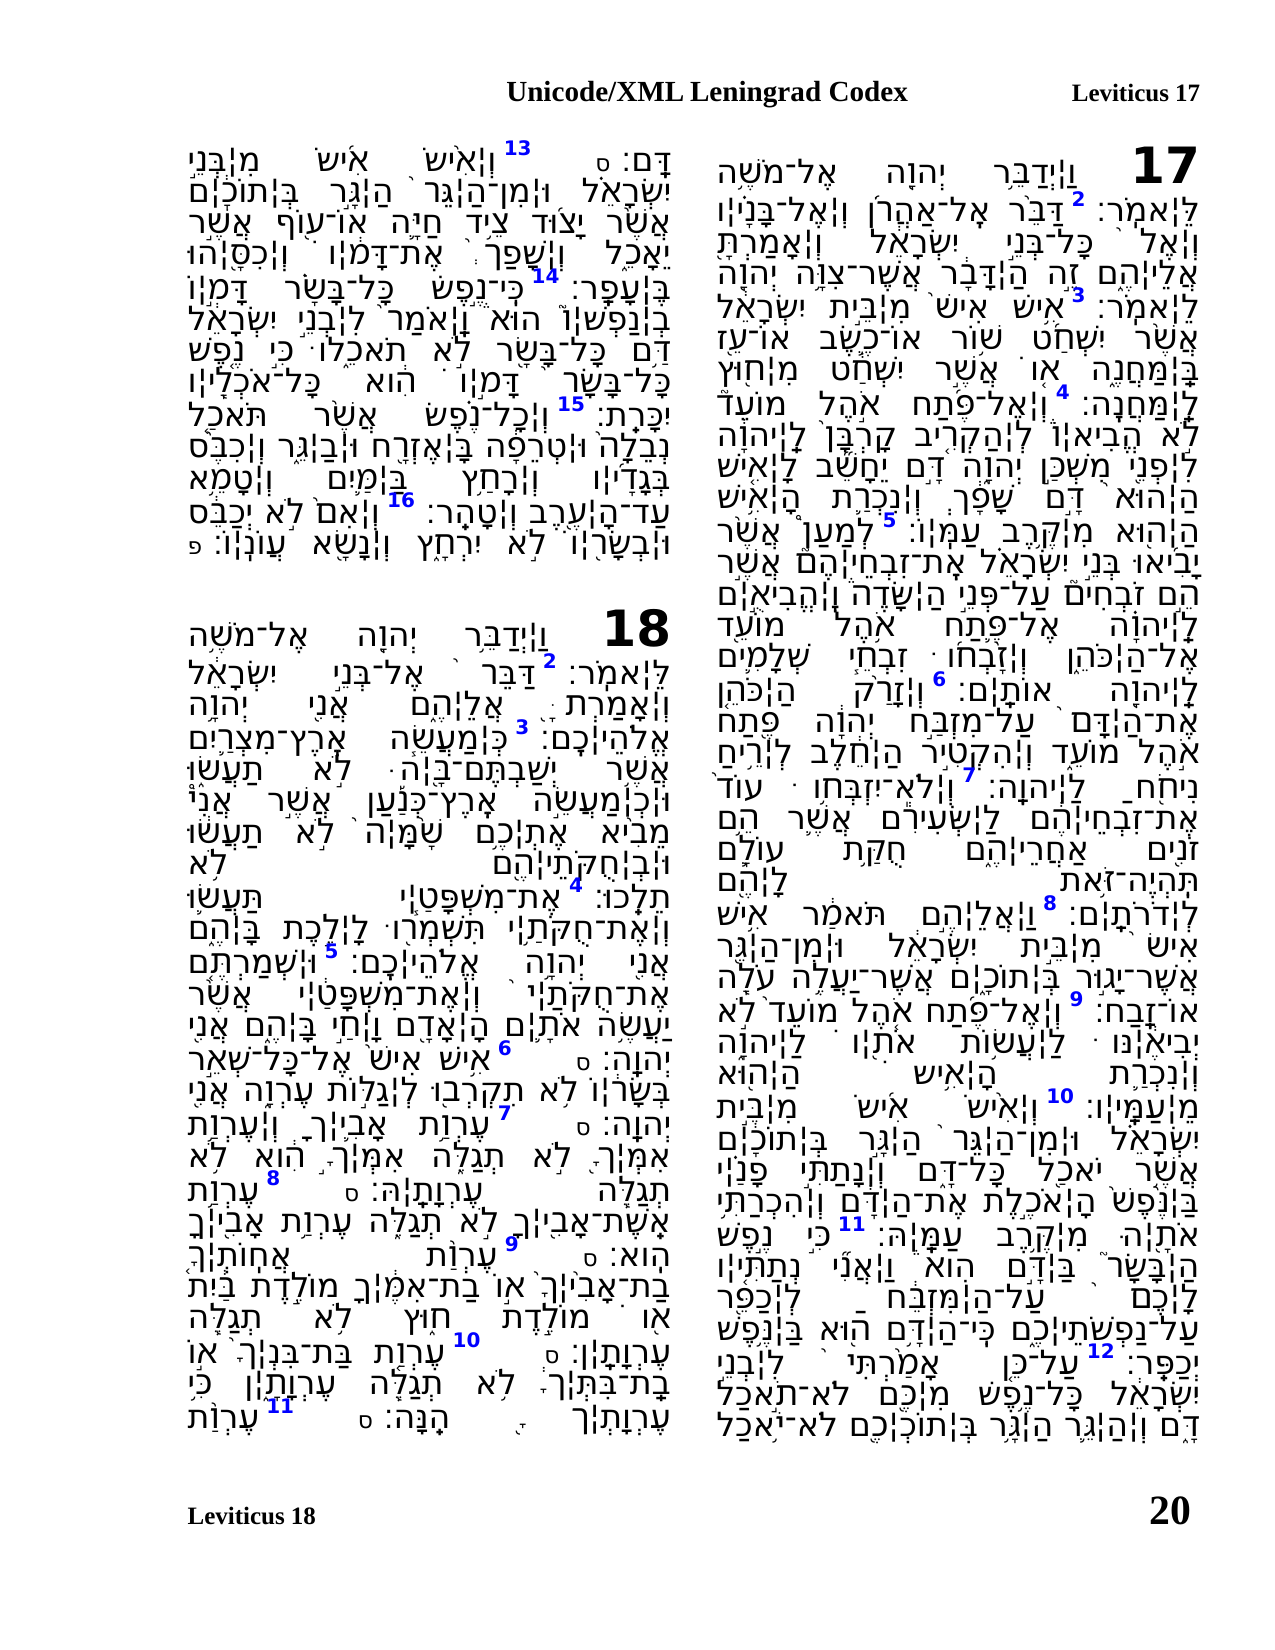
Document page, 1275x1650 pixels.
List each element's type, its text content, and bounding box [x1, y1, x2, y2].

text 18 וַ¦יְדַבֵּ֥ר יְהוָ֖ה אֶל־מֹשֶׁ֥ה לֵּ¦אמֹֽר׃ 2 דַּבֵּר֙ אֶל־בְּנֵ֣י יִשְׂרָאֵ֔ל וְ¦אָמַרְתָּ֖ אֲלֵ¦הֶ֑ם אֲנִ֖י יְהוָ֥ה אֱלֹהֵי¦כֶֽם׃ 3 כְּ¦מַעֲשֵׂ֧ה אֶֽרֶץ־מִצְרַ֛יִם אֲשֶׁ֥ר יְשַׁבְתֶּם־בָּ֖¦הּ לֹ֣א תַעֲשׂ֑וּ וּ¦כְ¦מַעֲשֵׂ֣ה אֶֽרֶץ־כְּנַ֡עַן אֲשֶׁ֣ר אֲנִי֩ מֵבִ֨יא אֶתְ¦כֶ֥ם שָׁ֙מָּ¦ה֙ לֹ֣א תַעֲשׂ֔וּ וּ¦בְ¦חֻקֹּתֵי¦הֶ֖ם לֹ֥א תֵלֵֽכוּ׃ 4 אֶת־מִשְׁפָּטַ֧¦י תַּעֲשׂ֛וּ וְ¦אֶת־חֻקֹּתַ֥¦י תִּשְׁמְר֖וּ לָ¦לֶ֣כֶת בָּ¦הֶ֑ם אֲנִ֖י יְהוָ֥ה אֱלֹהֵי¦כֶֽם׃ 5 וּ¦שְׁמַרְתֶּ֤ם אֶת־חֻקֹּתַ¦י֙ וְ¦אֶת־מִשְׁפָּטַ֔¦י אֲשֶׁ֨ר יַעֲשֶׂ֥ה אֹתָ֛¦ם הָ¦אָדָ֖ם וָ¦חַ֣י בָּ¦הֶ֑ם אֲנִ֖י יְהוָֽה׃ ס 6 אִ֥ישׁ אִישׁ֙ אֶל־כָּל־שְׁאֵ֣ר בְּשָׂר֔¦וֹ לֹ֥א תִקְרְב֖וּ לְ¦גַלּ֣וֹת עֶרְוָ֑ה אֲנִ֖י יְהוָֽה׃ ס 7 עֶרְוַ֥ת אָבִ֛י¦ךָ וְ¦עֶרְוַ֥ת אִמְּ¦ךָ֖ לֹ֣א תְגַלֵּ֑ה אִמְּ¦ךָ֣ הִ֔וא לֹ֥א תְגַלֶּ֖ה עֶרְוָתָֽ¦הּ׃ ס 8 עֶרְוַ֥ת אֵֽשֶׁת־אָבִ֖י¦ךָ לֹ֣א תְגַלֵּ֑ה עֶרְוַ֥ת אָבִ֖י¦ךָ הִֽוא׃ ס 9 עֶרְוַ֨ת אֲחֽוֹתְ¦ךָ֤ בַת־אָבִ֙י¦ךָ֙ א֣וֹ בַת־אִמֶּ֔¦ךָ מוֹלֶ֣דֶת בַּ֔יִת א֖וֹ מוֹלֶ֣דֶת ח֑וּץ לֹ֥א תְגַלֶּ֖ה עֶרְוָתָֽ¦ן׃ ס 10 עֶרְוַ֤ת בַּת־בִּנְ¦ךָ֙ א֣וֹ בַֽת־בִּתְּ¦ךָ֔ לֹ֥א תְגַלֶּ֖ה עֶרְוָתָ֑¦ן כִּ֥י עֶרְוָתְ¦ךָ֖ הֵֽנָּה׃ ס 11 עֶרְוַ֨ת בַּת־אֵ֤שֶׁת אָבִ֙י¦ךָ֙ מוֹלֶ֣דֶת אָבִ֔י¦ךָ אֲחוֹתְ¦ךָ֖ הִ֑וא לֹ֥א תְגַלֶּ֖ה עֶרְוָתָֽ¦הּ׃ ס 12 עֶרְוַ֥ת אֲחוֹת־אָבִ֖י¦ךָ לֹ֣א תְגַלֵּ֑ה שְׁאֵ֥ר אָבִ֖י¦ךָ הִֽוא׃ ס 13 עֶרְוַ֥ת אֲחֽוֹת־אִמְּ¦ךָ֖ לֹ֣א תְגַלֵּ֑ה כִּֽי־שְׁאֵ֥ר אִמְּ¦ךָ֖ הִֽוא׃ ס 14 עֶרְוַ֥ת אֲחִֽי־אָבִ֖י¦ךָ לֹ֣א תְגַלֵּ֑ה אֶל־אִשְׁתּ¦וֹ֙ לֹ֣א תִקְרָ֔ב דֹּדָֽתְ¦ךָ֖ הִֽוא׃ ס 15 עֶרְוַ֥ת כַּלָּֽתְ¦ךָ֖ לֹ֣א תְגַלֵּ֑ה אֵ֤שֶׁת בִּנְ¦ךָ֙ הִ֔וא לֹ֥א תְגַלֶּ֖ה עֶרְוָתָֽ¦הּ׃ ס 16 עֶרְוַ֥ת אֵֽשֶׁת־אָחִ֖י¦ךָ לֹ֣א תְגַלֵּ֑ה עֶרְוַ֥ת אָחִ֖י¦ךָ הִֽוא׃ ס 17 עֶרְוַ֥ת אִשָּׁ֛ה וּ¦בִתָּ֖¦הּ לֹ֣א תְגַלֵּ֑ה אֶֽת־בַּת־בְּנָ֞¦הּ וְ¦אֶת־בַּת־בִּתָּ֗¦הּ לֹ֤א תִקַּח֙ לְ¦גַלּ֣וֹת עֶרְוָתָ֔¦הּ שַׁאֲרָ֥ה הֵ֖נָּה זִמָּ֥ה הִֽוא 18 וְ¦אִשָּׁ֥ה אֶל־אֲחֹתָ֖¦הּ לֹ֣א תִקָּ֑ח לִ¦צְרֹ֗ר לְ¦גַלּ֧וֹת עֶרְוָתָ֛¦הּ עָלֶ֖י¦הָ בְּ¦חַיֶּֽי¦הָ׃ 19 וְ¦אֶל־אִשָּׁ֖ה בְּ¦נִדַּ֣ת טֻמְאָתָ֑¦הּ לֹ֣א תִקְרַ֔ב לְ¦גַלּ֖וֹת עֶרְוָתָֽ¦הּ׃ 20 וְ¦אֶל־אֵ֙שֶׁת֙ עֲמִֽיתְ¦ךָ֔ לֹא־תִתֵּ֥ן שְׁכָבְתְּ¦ךָ֖ לְ¦זָ֑רַע לְ¦טָמְאָה־בָֽ¦הּ׃ 21 וּ¦מִֽ¦זַּרְעֲ¦ךָ֥ לֹא־תִתֵּ֖ן לְ¦הַעֲבִ֣יר לַ¦מֹּ֑לֶךְ וְ¦לֹ֧א תְחַלֵּ֛ל אֶת־שֵׁ֥ם אֱלֹהֶ֖י¦ךָ אֲנִ֥י יְהוָֽה׃ 22 וְ¦אֶ֨ת־זָכָ֔ר לֹ֥א תִשְׁכַּ֖ב מִשְׁכְּבֵ֣י אִשָּׁ֑ה תּוֹעֵבָ֖ה הִֽוא׃ 23 וּ¦בְ¦כָל־בְּהֵמָ֛ה לֹא־תִתֵּ֥ן שְׁכָבְתְּ¦ךָ֖ לְ¦טָמְאָה־בָ֑¦הּ וְ¦אִשָּׁ֗ה לֹֽא־תַעֲמֹ֞ד לִ¦פְנֵ֧י בְהֵמָ֛ה לְ¦רִבְעָ֖¦הּ תֶּ֥בֶל הֽוּא׃ 24 אַל־תִּֽטַּמְּא֖וּ בְּ¦כָל־אֵ֑לֶּה כִּ֤י בְ¦כָל־אֵ֙לֶּה֙ נִטְמְא֣וּ הַ¦גּוֹיִ֔ם אֲשֶׁר־אֲנִ֥י מְשַׁלֵּ֖חַ מִ¦פְּנֵי¦כֶֽם׃ 25 וַ¦תִּטְמָ֣א הָ¦אָ֔רֶץ וָ¦אֶפְקֹ֥ד עֲוֺנָ֖¦הּ עָלֶ֑י¦הָ וַ¦תָּקִ֥א הָ¦אָ֖רֶץ אֶת־יֹשְׁבֶֽי¦הָ׃ 26 וּ¦שְׁמַרְתֶּ֣ם אַתֶּ֗ם אֶת־חֻקֹּתַ¦י֙ וְ¦אֶת־מִשְׁפָּטַ֔¦י וְ¦לֹ֣א תַעֲשׂ֔וּ מִ¦כֹּ֥ל הַ¦תּוֹעֵבֹ֖ת הָ¦אֵ֑לֶּה הָֽ¦אֶזְרָ֔ח וְ¦הַ¦גֵּ֖ר הַ¦גָּ֥ר בְּ¦תוֹכְ¦כֶֽם׃ 27 כִּ֚י אֶת־כָּל־הַ¦תּוֹעֵבֹ֣ת הָ¦אֵ֔ל עָשׂ֥וּ אַנְשֵֽׁי־הָ¦אָ֖רֶץ אֲשֶׁ֣ר לִ¦פְנֵי¦כֶ֑ם וַ¦תִּטְמָ֖א הָ¦אָֽרֶץ׃ 28 וְ¦לֹֽא־תָקִ֤יא הָ¦אָ֙רֶץ֙ אֶתְ¦כֶ֔ם בְּ¦טַֽמַּאֲ¦כֶ֖ם אֹתָ֑¦הּ כַּ¦אֲשֶׁ֥ר קָאָ֛ה אֶת־הַ¦גּ֖וֹי אֲשֶׁ֥ר לִ¦פְנֵי¦כֶֽם׃ 29 כִּ֚י כָּל־אֲשֶׁ֣ר יַעֲשֶׂ֔ה מִ¦כֹּ֥ל הַ¦תּוֹעֵב֖וֹת הָ¦אֵ֑לֶּה וְ¦נִכְרְת֛וּ הַ¦נְּפָשׁ֥וֹת הָ¦עֹשֹׂ֖ת מִ¦קֶּ֥רֶב עַמָּֽ¦ם׃ 30 וּ¦שְׁמַרְתֶּ֣ם אֶת־מִשְׁמַרְתִּ֗¦י לְ¦בִלְתִּ֨י עֲשׂ֜וֹת מֵ¦חֻקּ֤וֹת הַ¦תּֽוֹעֵבֹת֙ אֲשֶׁ֣ר נַעֲשׂ֣וּ לִ¦פְנֵי¦כֶ֔ם וְ¦לֹ֥א תִֽטַּמְּא֖וּ בָּ¦הֶ֑ם אֲנִ֖י יְהוָ֥ה אֱלֹהֵי¦כֶֽם׃ פ [187, 599, 671, 1437]
text 17 וַ¦יְדַבֵּ֥ר יְהוָ֖ה אֶל־מֹשֶׁ֥ה לֵּ¦אמֹֽר׃ 2 דַּבֵּ֨ר אֶֽל־אַהֲרֹ֜ן וְ¦אֶל־בָּנָ֗י¦ו וְ¦אֶל֙ כָּל־בְּנֵ֣י יִשְׂרָאֵ֔ל וְ¦אָמַרְתָּ֖ אֲלֵי¦הֶ֑ם זֶ֣ה הַ¦דָּבָ֔ר אֲשֶׁר־צִוָּ֥ה יְהוָ֖ה לֵ¦אמֹֽר׃ 3 אִ֥ישׁ אִישׁ֙ מִ¦בֵּ֣ית יִשְׂרָאֵ֔ל אֲשֶׁ֨ר יִשְׁחַ֜ט שׁ֥וֹר אוֹ־כֶ֛שֶׂב אוֹ־עֵ֖ז בַּֽ¦מַּחֲנֶ֑ה א֚וֹ אֲשֶׁ֣ר יִשְׁחַ֔ט מִ¦ח֖וּץ לַֽ¦מַּחֲנֶֽה׃ 4 וְ¦אֶל־פֶּ֜תַח אֹ֣הֶל מוֹעֵד֮ לֹ֣א הֱבִיא¦וֹ֒ לְ¦הַקְרִ֤יב קָרְבָּן֙ לַֽ¦יהוָ֔ה לִ¦פְנֵ֖י מִשְׁכַּ֣ן יְהוָ֑ה דָּ֣ם יֵחָשֵׁ֞ב לָ¦אִ֤ישׁ הַ¦הוּא֙ דָּ֣ם שָׁפָ֔ךְ וְ¦נִכְרַ֛ת הָ¦אִ֥ישׁ הַ¦ה֖וּא מִ¦קֶּ֥רֶב עַמּֽ¦וֹ׃ 5 לְמַעַן֩ אֲשֶׁ֨ר יָבִ֜יאוּ בְּנֵ֣י יִשְׂרָאֵ֗ל אֶֽת־זִבְחֵי¦הֶם֮ אֲשֶׁ֣ר הֵ֣ם זֹבְחִים֮ עַל־פְּנֵ֣י הַ¦שָּׂדֶה֒ וֶֽ¦הֱבִיאֻ֣¦ם לַֽ¦יהוָ֗ה אֶל־פֶּ֛תַח אֹ֥הֶל מוֹעֵ֖ד אֶל־הַ¦כֹּהֵ֑ן וְ¦זָ֨בְח֜וּ זִבְחֵ֧י שְׁלָמִ֛ים לַֽ¦יהוָ֖ה אוֹתָֽ¦ם׃ 6 וְ¦זָרַ֨ק הַ¦כֹּהֵ֤ן אֶת־הַ¦דָּם֙ עַל־מִזְבַּ֣ח יְהוָ֔ה פֶּ֖תַח אֹ֣הֶל מוֹעֵ֑ד וְ¦הִקְטִ֣יר הַ¦חֵ֔לֶב לְ¦רֵ֥יחַ נִיחֹ֖חַ לַ¦יהוָֽה׃ 7 וְ¦לֹא־יִזְבְּח֥וּ עוֹד֙ אֶת־זִבְחֵי¦הֶ֔ם לַ¦שְּׂעִירִ֕ם אֲשֶׁ֛ר הֵ֥ם זֹנִ֖ים אַחֲרֵי¦הֶ֑ם חֻקַּ֥ת עוֹלָ֛ם תִּֽהְיֶה־זֹּ֥את לָ¦הֶ֖ם לְ¦דֹרֹתָֽ¦ם׃ 8 וַ¦אֲלֵ¦הֶ֣ם תֹּאמַ֔ר אִ֥ישׁ אִישׁ֙ מִ¦בֵּ֣ית יִשְׂרָאֵ֔ל וּ¦מִן־הַ¦גֵּ֖ר אֲשֶׁר־יָג֣וּר בְּ¦תוֹכָ֑¦ם אֲשֶׁר־יַעֲלֶ֥ה עֹלָ֖ה אוֹ־זָֽבַח׃ 9 וְ¦אֶל־פֶּ֜תַח אֹ֤הֶל מוֹעֵד֙ לֹ֣א יְבִיאֶ֔¦נּוּ לַ¦עֲשׂ֥וֹת אֹת֖¦וֹ לַ¦יהוָ֑ה וְ¦נִכְרַ֛ת הָ¦אִ֥ישׁ הַ¦ה֖וּא מֵ¦עַמָּֽי¦ו׃ 10 וְ¦אִ֨ישׁ אִ֜ישׁ מִ¦בֵּ֣ית יִשְׂרָאֵ֗ל וּ¦מִן־הַ¦גֵּר֙ הַ¦גָּ֣ר בְּ¦תוֹכָ֔¦ם אֲשֶׁ֥ר יֹאכַ֖ל כָּל־דָּ֑ם וְ¦נָתַתִּ֣י פָנַ֗¦י בַּ¦נֶּ֙פֶשׁ֙ הָ¦אֹכֶ֣לֶת אֶת־הַ¦דָּ֔ם וְ¦הִכְרַתִּ֥י אֹתָ֖¦הּ מִ¦קֶּ֥רֶב עַמָּֽ¦הּ׃ 11 כִּ֣י נֶ֣פֶשׁ הַ¦בָּשָׂר֮ בַּ¦דָּ֣ם הִוא֒ וַ¦אֲנִ֞י נְתַתִּ֤י¦ו לָ¦כֶם֙ עַל־הַ¦מִּזְבֵּ֔חַ לְ¦כַפֵּ֖ר עַל־נַפְשֹׁתֵי¦כֶ֑ם כִּֽי־הַ¦דָּ֥ם ה֖וּא בַּ¦נֶּ֥פֶשׁ יְכַפֵּֽר׃ 12 עַל־כֵּ֤ן אָמַ֙רְתִּי֙ לִ¦בְנֵ֣י יִשְׂרָאֵ֔ל כָּל־נֶ֥פֶשׁ מִ¦כֶּ֖ם לֹא־תֹ֣אכַל דָּ֑ם וְ¦הַ¦גֵּ֛ר הַ¦גָּ֥ר בְּ¦תוֹכְ¦כֶ֖ם לֹא־יֹ֥אכַל דָּֽם׃ ס 13 וְ¦אִ֨ישׁ אִ֜ישׁ מִ¦בְּנֵ֣י יִשְׂרָאֵ֗ל וּ¦מִן־הַ¦גֵּר֙ הַ¦גָּ֣ר בְּ¦תוֹכָ֔¦ם אֲשֶׁ֨ר יָצ֜וּד צֵ֥יד חַיָּ֛ה אוֹ־ע֖וֹף אֲשֶׁ֣ר יֵאָכֵ֑ל וְ¦שָׁפַךְ֙ אֶת־דָּמ֔¦וֹ וְ¦כִסָּ֖¦הוּ בֶּ¦עָפָֽר׃ 14 כִּֽי־נֶ֣פֶשׁ כָּל־בָּשָׂ֗ר דָּמ֣¦וֹ בְ¦נַפְשׁ¦וֹ֮ הוּא֒ וָֽ¦אֹמַר֙ לִ¦בְנֵ֣י יִשְׂרָאֵ֔ל דַּ֥ם כָּל־בָּשָׂ֖ר לֹ֣א תֹאכֵ֑לוּ כִּ֣י נֶ֤פֶשׁ כָּל־בָּשָׂר֙ דָּמ֣¦וֹ הִ֔וא כָּל־אֹכְלָ֖י¦ו יִכָּרֵֽת׃ 15 וְ¦כָל־נֶ֗פֶשׁ אֲשֶׁ֨ר תֹּאכַ֤ל נְבֵלָה֙ וּ¦טְרֵפָ֔ה בָּ¦אֶזְרָ֖ח וּ¦בַ¦גֵּ֑ר וְ¦כִבֶּ֨ס בְּגָדָ֜י¦ו וְ¦רָחַ֥ץ בַּ¦מַּ֛יִם וְ¦טָמֵ֥א עַד־הָ¦עֶ֖רֶב וְ¦טָהֵֽר׃ 16 וְ¦אִם֙ לֹ֣א יְכַבֵּ֔ס וּ¦בְשָׂר֖¦וֹ לֹ֣א יִרְחָ֑ץ וְ¦נָשָׂ֖א עֲוֺנֽ¦וֹ׃ פ [187, 137, 671, 584]
text 17 וַ¦יְדַבֵּ֥ר יְהוָ֖ה אֶל־מֹשֶׁ֥ה לֵּ¦אמֹֽר׃ 2 דַּבֵּ֨ר אֶֽל־אַהֲרֹ֜ן וְ¦אֶל־בָּנָ֗י¦ו וְ¦אֶל֙ כָּל־בְּנֵ֣י יִשְׂרָאֵ֔ל וְ¦אָמַרְתָּ֖ אֲלֵי¦הֶ֑ם זֶ֣ה הַ¦דָּבָ֔ר אֲשֶׁר־צִוָּ֥ה יְהוָ֖ה לֵ¦אמֹֽר׃ 3 אִ֥ישׁ אִישׁ֙ מִ¦בֵּ֣ית יִשְׂרָאֵ֔ל אֲשֶׁ֨ר יִשְׁחַ֜ט שׁ֥וֹר אוֹ־כֶ֛שֶׂב אוֹ־עֵ֖ז בַּֽ¦מַּחֲנֶ֑ה א֚וֹ אֲשֶׁ֣ר יִשְׁחַ֔ט מִ¦ח֖וּץ לַֽ¦מַּחֲנֶֽה׃ 4 וְ¦אֶל־פֶּ֜תַח אֹ֣הֶל מוֹעֵד֮ לֹ֣א הֱבִיא¦וֹ֒ לְ¦הַקְרִ֤יב קָרְבָּן֙ לַֽ¦יהוָ֔ה לִ¦פְנֵ֖י מִשְׁכַּ֣ן יְהוָ֑ה דָּ֣ם יֵחָשֵׁ֞ב לָ¦אִ֤ישׁ הַ¦הוּא֙ דָּ֣ם שָׁפָ֔ךְ וְ¦נִכְרַ֛ת הָ¦אִ֥ישׁ הַ¦ה֖וּא מִ¦קֶּ֥רֶב עַמּֽ¦וֹ׃ 5 לְמַעַן֩ אֲשֶׁ֨ר יָבִ֜יאוּ בְּנֵ֣י יִשְׂרָאֵ֗ל אֶֽת־זִבְחֵי¦הֶם֮ אֲשֶׁ֣ר הֵ֣ם זֹבְחִים֮ עַל־פְּנֵ֣י הַ¦שָּׂדֶה֒ וֶֽ¦הֱבִיאֻ֣¦ם לַֽ¦יהוָ֗ה אֶל־פֶּ֛תַח אֹ֥הֶל מוֹעֵ֖ד אֶל־הַ¦כֹּהֵ֑ן וְ¦זָ֨בְח֜וּ זִבְחֵ֧י שְׁלָמִ֛ים לַֽ¦יהוָ֖ה אוֹתָֽ¦ם׃ 6 וְ¦זָרַ֨ק הַ¦כֹּהֵ֤ן אֶת־הַ¦דָּם֙ עַל־מִזְבַּ֣ח יְהוָ֔ה פֶּ֖תַח אֹ֣הֶל מוֹעֵ֑ד וְ¦הִקְטִ֣יר הַ¦חֵ֔לֶב לְ¦רֵ֥יחַ נִיחֹ֖חַ לַ¦יהוָֽה׃ 7 וְ¦לֹא־יִזְבְּח֥וּ עוֹד֙ אֶת־זִבְחֵי¦הֶ֔ם לַ¦שְּׂעִירִ֕ם אֲשֶׁ֛ר הֵ֥ם זֹנִ֖ים אַחֲרֵי¦הֶ֑ם חֻקַּ֥ת עוֹלָ֛ם תִּֽהְיֶה־זֹּ֥את לָ¦הֶ֖ם לְ¦דֹרֹתָֽ¦ם׃ 8 וַ¦אֲלֵ¦הֶ֣ם תֹּאמַ֔ר אִ֥ישׁ אִישׁ֙ מִ¦בֵּ֣ית יִשְׂרָאֵ֔ל וּ¦מִן־הַ¦גֵּ֖ר אֲשֶׁר־יָג֣וּר בְּ¦תוֹכָ֑¦ם אֲשֶׁר־יַעֲלֶ֥ה עֹלָ֖ה אוֹ־זָֽבַח׃ 9 וְ¦אֶל־פֶּ֜תַח אֹ֤הֶל מוֹעֵד֙ לֹ֣א יְבִיאֶ֔¦נּוּ לַ¦עֲשׂ֥וֹת אֹת֖¦וֹ לַ¦יהוָ֑ה וְ¦נִכְרַ֛ת הָ¦אִ֥ישׁ הַ¦ה֖וּא מֵ¦עַמָּֽי¦ו׃ 10 וְ¦אִ֨ישׁ אִ֜ישׁ מִ¦בֵּ֣ית יִשְׂרָאֵ֗ל וּ¦מִן־הַ¦גֵּר֙ הַ¦גָּ֣ר בְּ¦תוֹכָ֔¦ם אֲשֶׁ֥ר יֹאכַ֖ל כָּל־דָּ֑ם וְ¦נָתַתִּ֣י פָנַ֗¦י בַּ¦נֶּ֙פֶשׁ֙ הָ¦אֹכֶ֣לֶת אֶת־הַ¦דָּ֔ם וְ¦הִכְרַתִּ֥י אֹתָ֖¦הּ מִ¦קֶּ֥רֶב עַמָּֽ¦הּ׃ 11 כִּ֣י נֶ֣פֶשׁ הַ¦בָּשָׂר֮ בַּ¦דָּ֣ם הִוא֒ וַ¦אֲנִ֞י נְתַתִּ֤י¦ו לָ¦כֶם֙ עַל־הַ¦מִּזְבֵּ֔חַ לְ¦כַפֵּ֖ר עַל־נַפְשֹׁתֵי¦כֶ֑ם כִּֽי־הַ¦דָּ֥ם ה֖וּא בַּ¦נֶּ֥פֶשׁ יְכַפֵּֽר׃ 12 עַל־כֵּ֤ן אָמַ֙רְתִּי֙ לִ¦בְנֵ֣י יִשְׂרָאֵ֔ל כָּל־נֶ֥פֶשׁ מִ¦כֶּ֖ם לֹא־תֹ֣אכַל דָּ֑ם וְ¦הַ¦גֵּ֛ר הַ¦גָּ֥ר בְּ¦תוֹכְ¦כֶ֖ם לֹא־יֹ֥אכַל דָּֽם׃ ס 13 וְ¦אִ֨ישׁ אִ֜ישׁ מִ¦בְּנֵ֣י יִשְׂרָאֵ֗ל וּ¦מִן־הַ¦גֵּר֙ הַ¦גָּ֣ר בְּ¦תוֹכָ֔¦ם אֲשֶׁ֨ר יָצ֜וּד צֵ֥יד חַיָּ֛ה אוֹ־ע֖וֹף אֲשֶׁ֣ר יֵאָכֵ֑ל וְ¦שָׁפַךְ֙ אֶת־דָּמ֔¦וֹ וְ¦כִסָּ֖¦הוּ בֶּ¦עָפָֽר׃ 14 כִּֽי־נֶ֣פֶשׁ כָּל־בָּשָׂ֗ר דָּמ֣¦וֹ בְ¦נַפְשׁ¦וֹ֮ הוּא֒ וָֽ¦אֹמַר֙ לִ¦בְנֵ֣י יִשְׂרָאֵ֔ל דַּ֥ם כָּל־בָּשָׂ֖ר לֹ֣א תֹאכֵ֑לוּ כִּ֣י נֶ֤פֶשׁ כָּל־בָּשָׂר֙ דָּמ֣¦וֹ הִ֔וא כָּל־אֹכְלָ֖י¦ו יִכָּרֵֽת׃ 15 וְ¦כָל־נֶ֗פֶשׁ אֲשֶׁ֨ר תֹּאכַ֤ל נְבֵלָה֙ וּ¦טְרֵפָ֔ה בָּ¦אֶזְרָ֖ח וּ¦בַ¦גֵּ֑ר וְ¦כִבֶּ֨ס בְּגָדָ֜י¦ו וְ¦רָחַ֥ץ בַּ¦מַּ֛יִם וְ¦טָמֵ֥א עַד־הָ¦עֶ֖רֶב וְ¦טָהֵֽר׃ 16 וְ¦אִם֙ לֹ֣א יְכַבֵּ֔ס וּ¦בְשָׂר֖¦וֹ לֹ֣א יִרְחָ֑ץ וְ¦נָשָׂ֖א עֲוֺנֽ¦וֹ׃ פ [716, 137, 1200, 1444]
